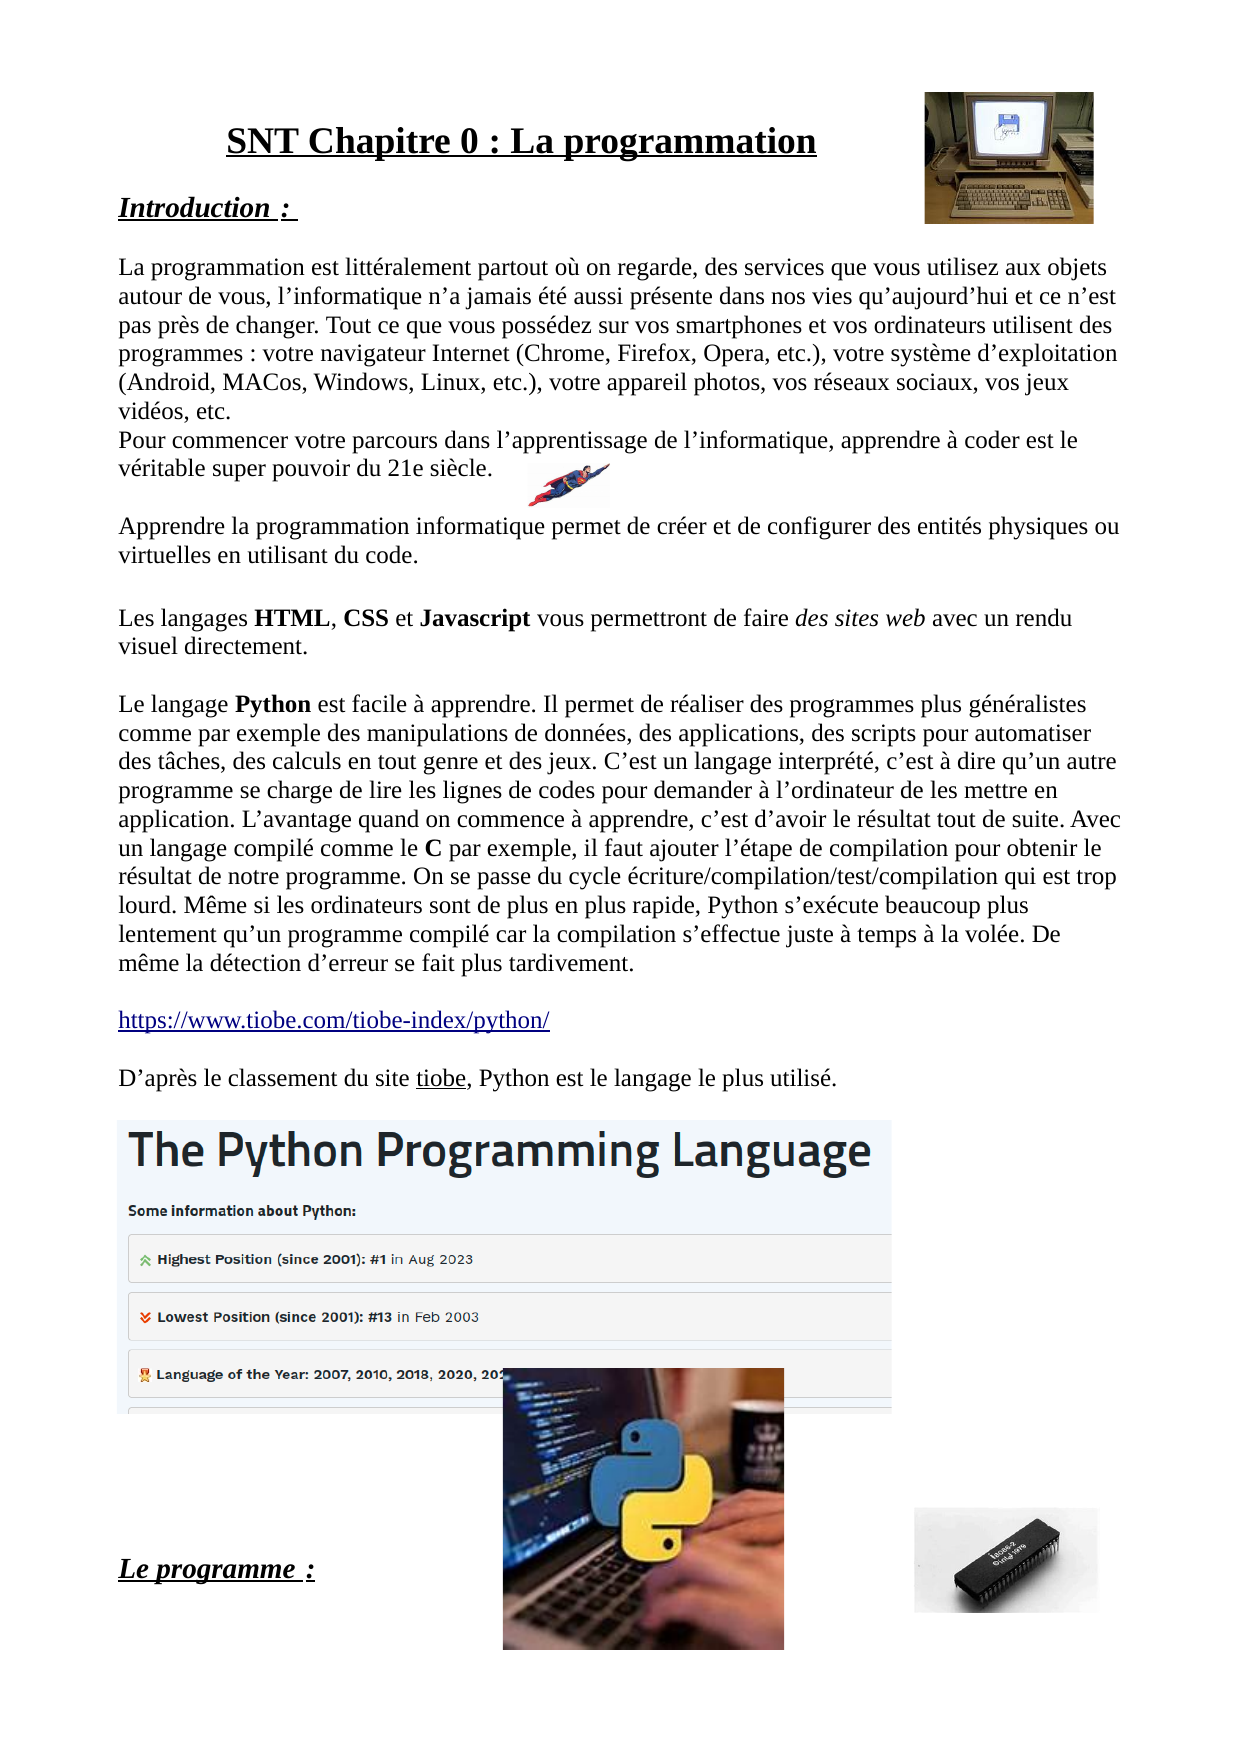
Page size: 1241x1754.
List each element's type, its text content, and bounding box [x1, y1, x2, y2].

text Le programme : [118, 1551, 502, 1585]
picture [924, 92, 1094, 224]
text SNT Chapitre 0 : La programmation [118, 118, 924, 161]
picture [116, 1120, 892, 1650]
text https://www.tiobe.com/tiobe-index/python/ [118, 1005, 1122, 1034]
text Apprendre la programmation informatique permet de créer et de configurer des entités physiques ou virtuelles en utilisant du code. [118, 511, 1122, 568]
text [1100, 1551, 1122, 1585]
text Le langage Python est facile à apprendre. Il permet de réaliser des programmes plus généralistes comme par exemple des manipulations de données, des applications, des scripts pour automatiser des tâches, des calculs en tout genre et des jeux. C’est un langage interprété, c’est à dire qu’un autre programme se charge de lire les lignes de codes pour demander à l’ordinateur de les mettre en application. L’avantage quand on commence à apprendre, c’est d’avoir le résultat tout de suite. Avec un langage compilé comme le C par exemple, il faut ajouter l’étape de compilation pour obtenir le résultat de notre programme. On se passe du cycle écriture/compilation/test/compilation qui est trop lourd. Même si les ordinateurs sont de plus en plus rapide, Python s’exécute beaucoup plus lentement qu’un programme compilé car la compilation s’effectue juste à temps à la volée. De même la détection d’erreur se fait plus tardivement. [118, 689, 1122, 976]
text [1094, 118, 1122, 161]
text Les langages HTML, CSS et Javascript vous permettront de faire des sites web avec un rendu visuel directement. [118, 603, 1122, 660]
text [785, 1551, 913, 1585]
text Pour commencer votre parcours dans l’apprentissage de l’informatique, apprendre à coder est le véritable super pouvoir du 21e siècle. [118, 425, 1122, 482]
text D’après le classement du site tiobe, Python est le langage le plus utilisé. [118, 1063, 1122, 1091]
picture [527, 463, 611, 508]
picture [913, 1507, 1100, 1613]
text [1094, 190, 1122, 223]
text La programmation est littéralement partout où on regarde, des services que vous utilisez aux objets autour de vous, l’informatique n’a jamais été aussi présente dans nos vies qu’aujourd’hui et ce n’est pas près de changer. Tout ce que vous possédez sur vos smartphones et vos ordinateurs utilisent des programmes : votre navigateur Internet (Chrome, Firefox, Opera, etc.), votre système d’exploitation (Android, MACos, Windows, Linux, etc.), votre appareil photos, vos réseaux sociaux, vos jeux vidéos, etc. [118, 252, 1122, 425]
text Introduction : [118, 190, 924, 223]
